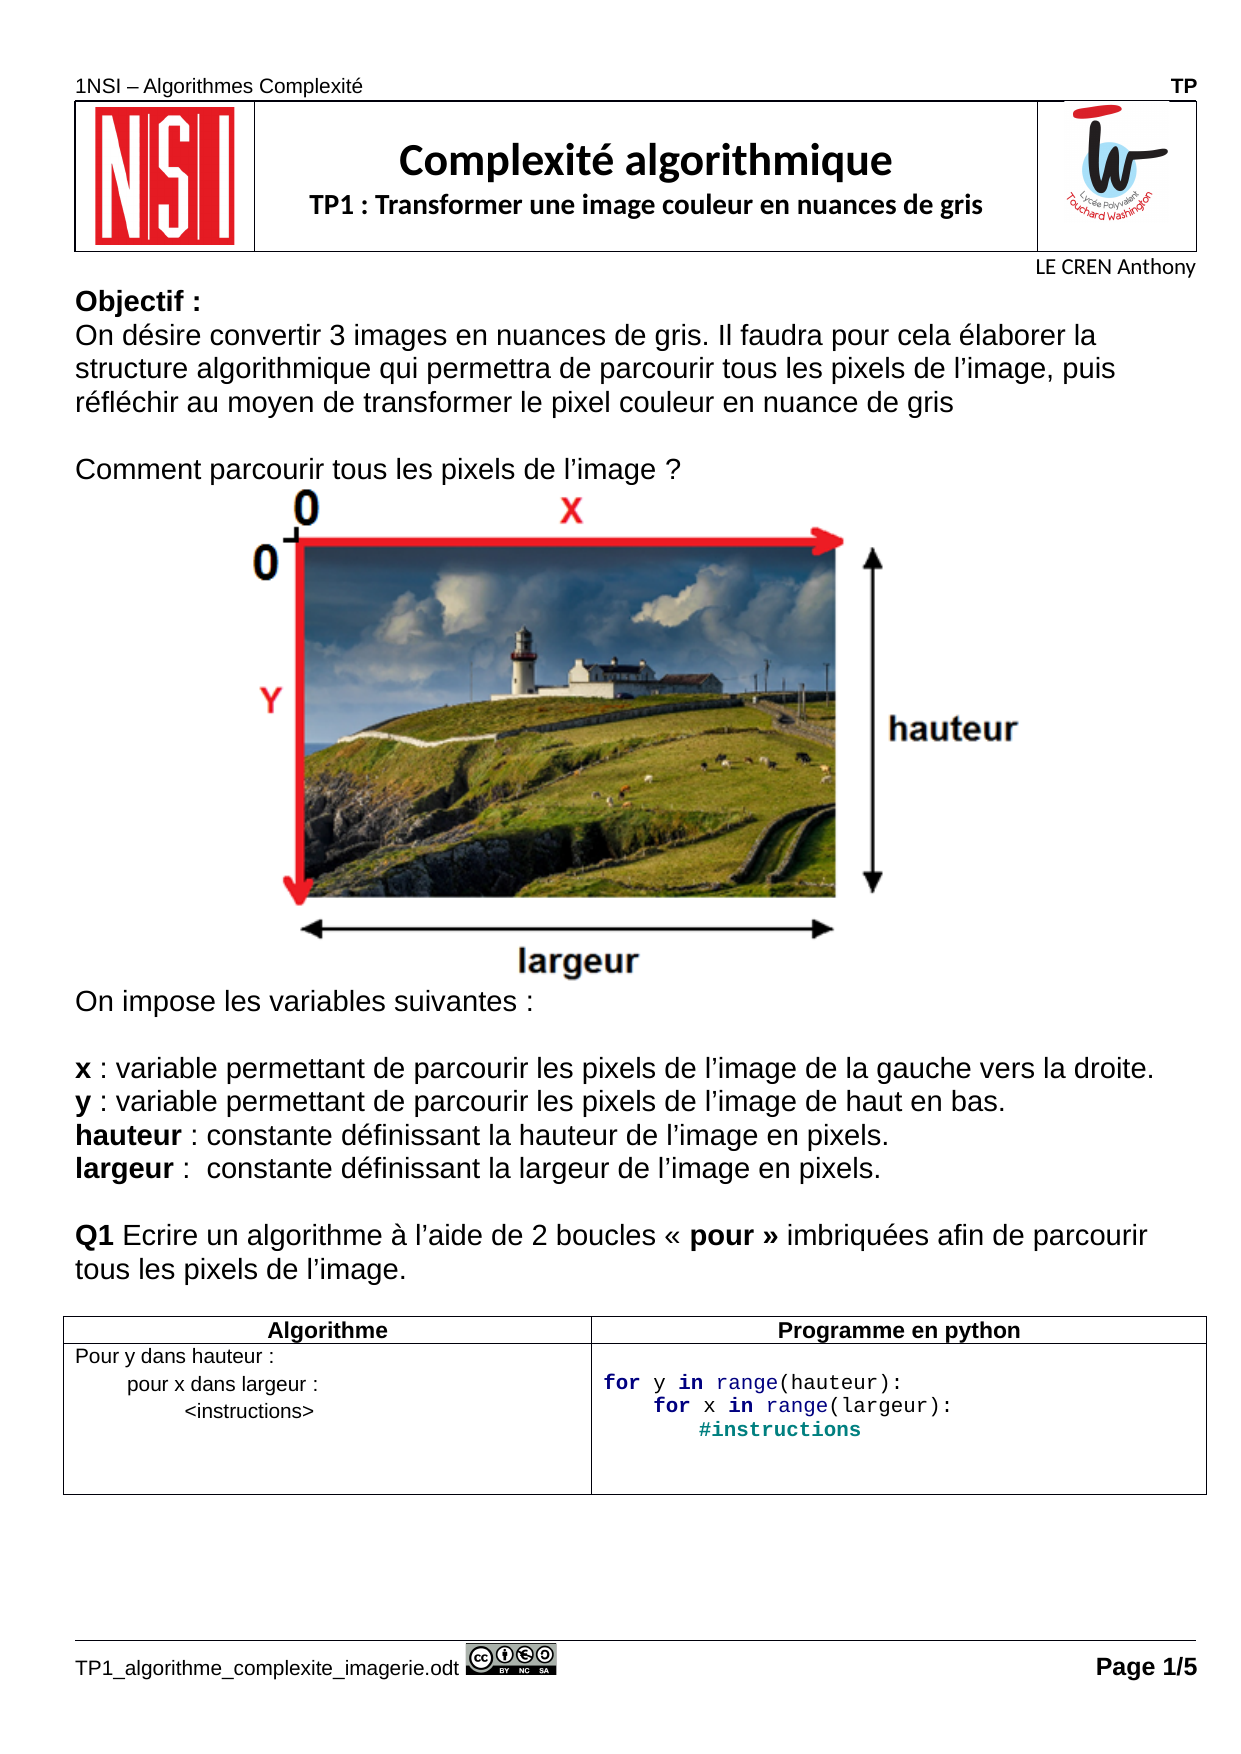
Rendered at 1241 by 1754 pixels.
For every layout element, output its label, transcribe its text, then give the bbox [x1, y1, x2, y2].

text LE CREN Anthony [75, 252, 1196, 280]
table_cell for y in range(hauteur): for x in range(largeur): #instructions [592, 1344, 603, 1494]
text On impose les variables suivantes : [75, 984, 1196, 1017]
table_header Algorithme [64, 1317, 591, 1343]
text x : variable permettant de parcourir les pixels de l’image de la gauche vers la droite. [75, 1051, 1196, 1084]
picture [1064, 101, 1170, 223]
picture [465, 1643, 557, 1675]
text On désire convertir 3 images en nuances de gris. Il faudra pour cela élaborer la structure algorithmique qui permettra de parcourir tous les pixels de l’image, puis réfléchir au moyen de transformer le pixel couleur en nuance de gris [75, 317, 1196, 418]
picture [249, 485, 1022, 984]
table_cell for y in range(hauteur): for x in range(largeur): #instructions [1196, 1344, 1206, 1494]
text hauteur : constante définissant la hauteur de l’image en pixels. [75, 1118, 1196, 1151]
text y : variable permettant de parcourir les pixels de l’image de haut en bas. [75, 1084, 1196, 1118]
table_header [76, 102, 254, 251]
table_header [1038, 102, 1196, 251]
text largeur : constante définissant la largeur de l’image en pixels. [75, 1151, 1196, 1185]
text Comment parcourir tous les pixels de l’image ? [75, 452, 1196, 485]
table_header Programme en python [592, 1317, 1206, 1343]
table_header Complexité algorithmique TP1 : Transformer une image couleur en nuances de gris [255, 102, 1037, 251]
table_cell Pour y dans hauteur : pour x dans largeur : <instructions> [64, 1344, 591, 1494]
text Q1 Ecrire un algorithme à l’aide de 2 boucles « pour » imbriquées afin de parcourir tous les pixels de l’image. [75, 1218, 1196, 1286]
text Objectif : [75, 284, 1196, 317]
